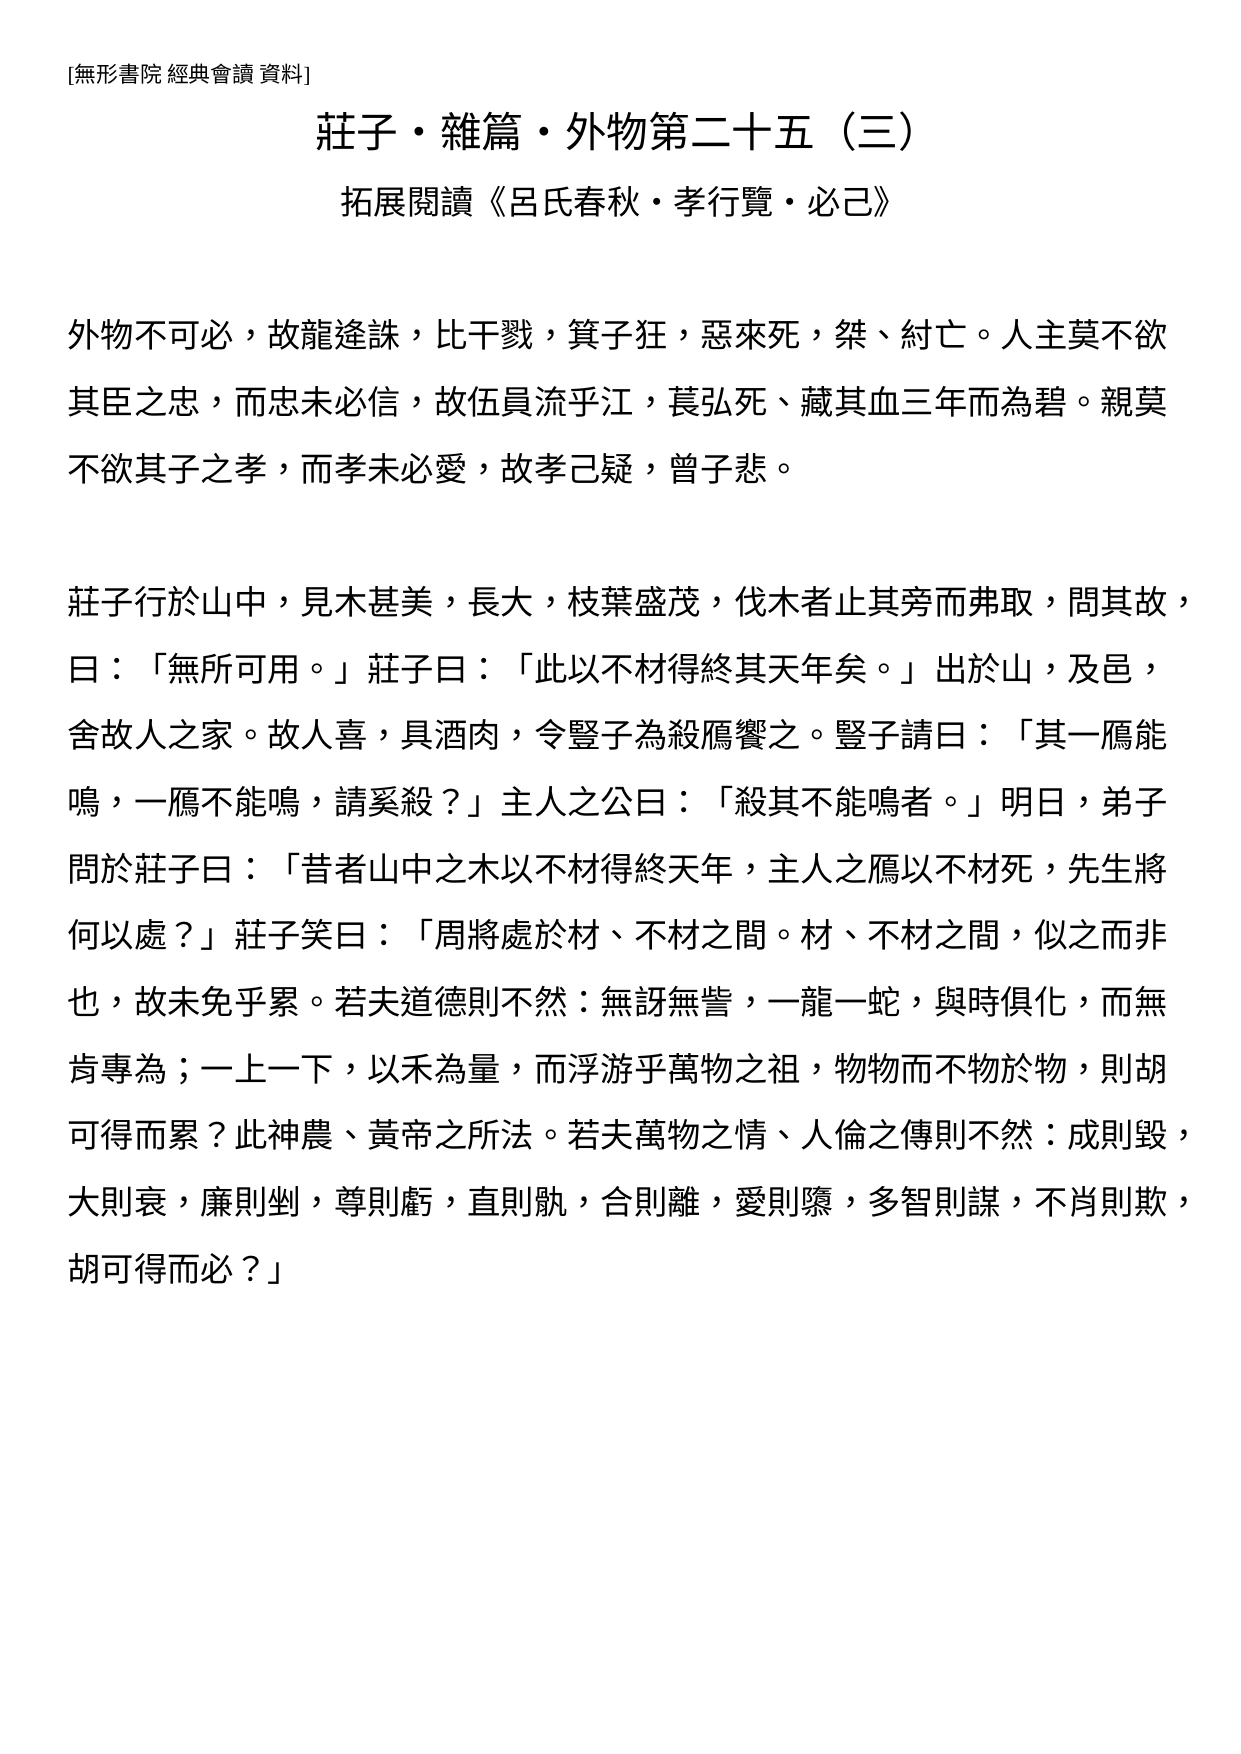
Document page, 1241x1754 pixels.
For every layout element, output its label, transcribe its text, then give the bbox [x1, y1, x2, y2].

text 外物不可必，故龍逄誅，比干戮，箕子狂，惡來死，桀、紂亡。人主莫不欲其臣之忠，而忠未必信，故伍員流乎江，萇弘死、藏其血三年而為碧。親莫不欲其子之孝，而孝未必愛，故孝己疑，曾子悲。 [67, 294, 1187, 494]
text [無形書院 經典會讀 資料] [67, 36, 1187, 94]
text 拓展閱讀《呂氏春秋‧孝行覽‧必己》 [67, 161, 1187, 228]
text 莊子行於山中，見木甚美，長大，枝葉盛茂，伐木者止其旁而弗取，問其故，曰：「無所可用。」莊子曰：「此以不材得終其天年矣。」出於山，及邑，舍故人之家。故人喜，具酒肉，令豎子為殺鴈饗之。豎子請曰：「其一鴈能鳴，一鴈不能鳴，請奚殺？」主人之公曰：「殺其不能鳴者。」明日，弟子問於莊子曰：「昔者山中之木以不材得終天年，主人之鴈以不材死，先生將何以處？」莊子笑曰：「周將處於材、不材之間。材、不材之間，似之而非也，故未免乎累。若夫道德則不然：無訝無訾，一龍一蛇，與時俱化，而無肯專為；一上一下，以禾為量，而浮游乎萬物之祖，物物而不物於物，則胡可得而累？此神農、黃帝之所法。若夫萬物之情、人倫之傳則不然：成則毀，大則衰，廉則剉，尊則虧，直則骫，合則離，愛則隳，多智則謀，不肖則欺，胡可得而必？」 [67, 561, 1187, 1294]
text 莊子‧雜篇‧外物第二十五（三） [67, 94, 1187, 161]
